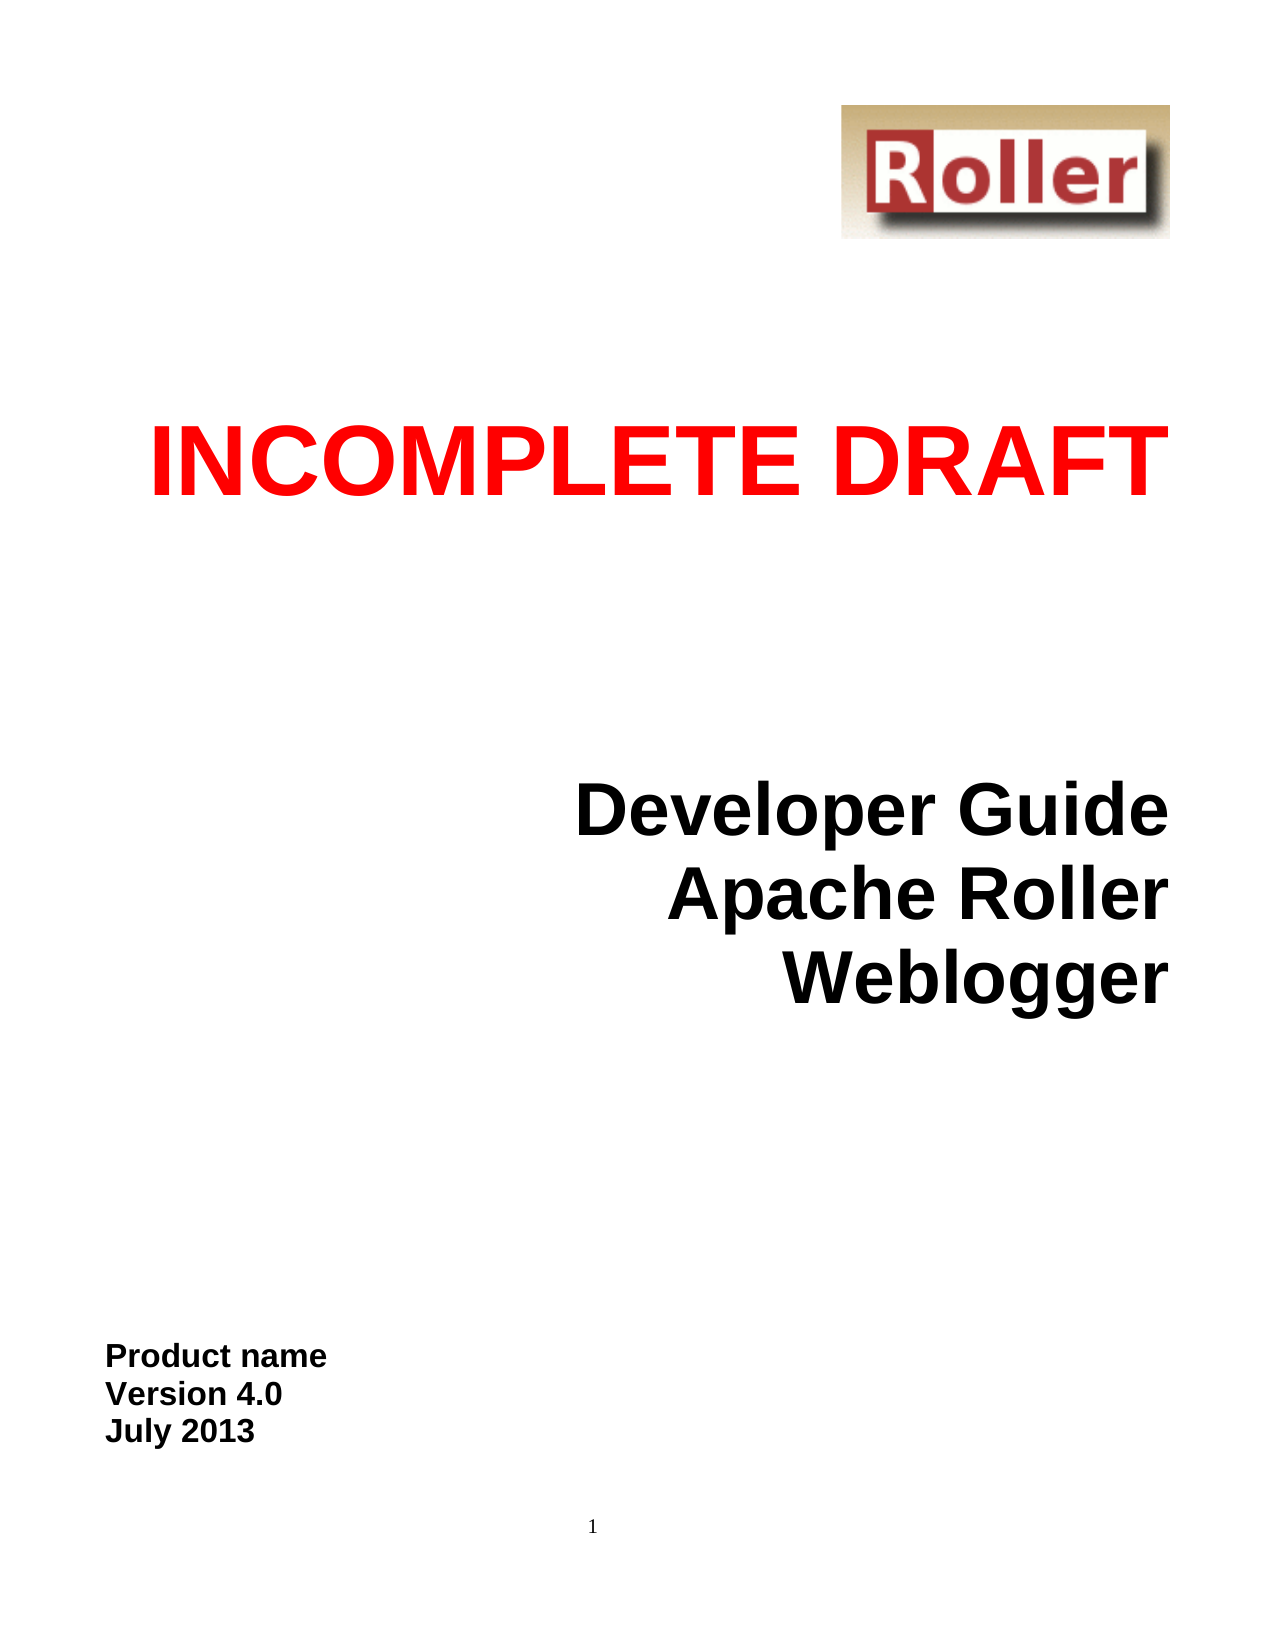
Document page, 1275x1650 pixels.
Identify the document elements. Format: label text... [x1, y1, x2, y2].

text Apache Roller [105, 851, 1170, 935]
picture [841, 105, 1170, 239]
text Weblogger [105, 935, 1170, 1019]
text INCOMPLETE DRAFT [105, 404, 1170, 516]
text Version 4.0 [105, 1375, 1170, 1412]
text Product name [105, 1337, 1170, 1375]
text Developer Guide [105, 768, 1170, 851]
text July 2013 [105, 1412, 1170, 1449]
